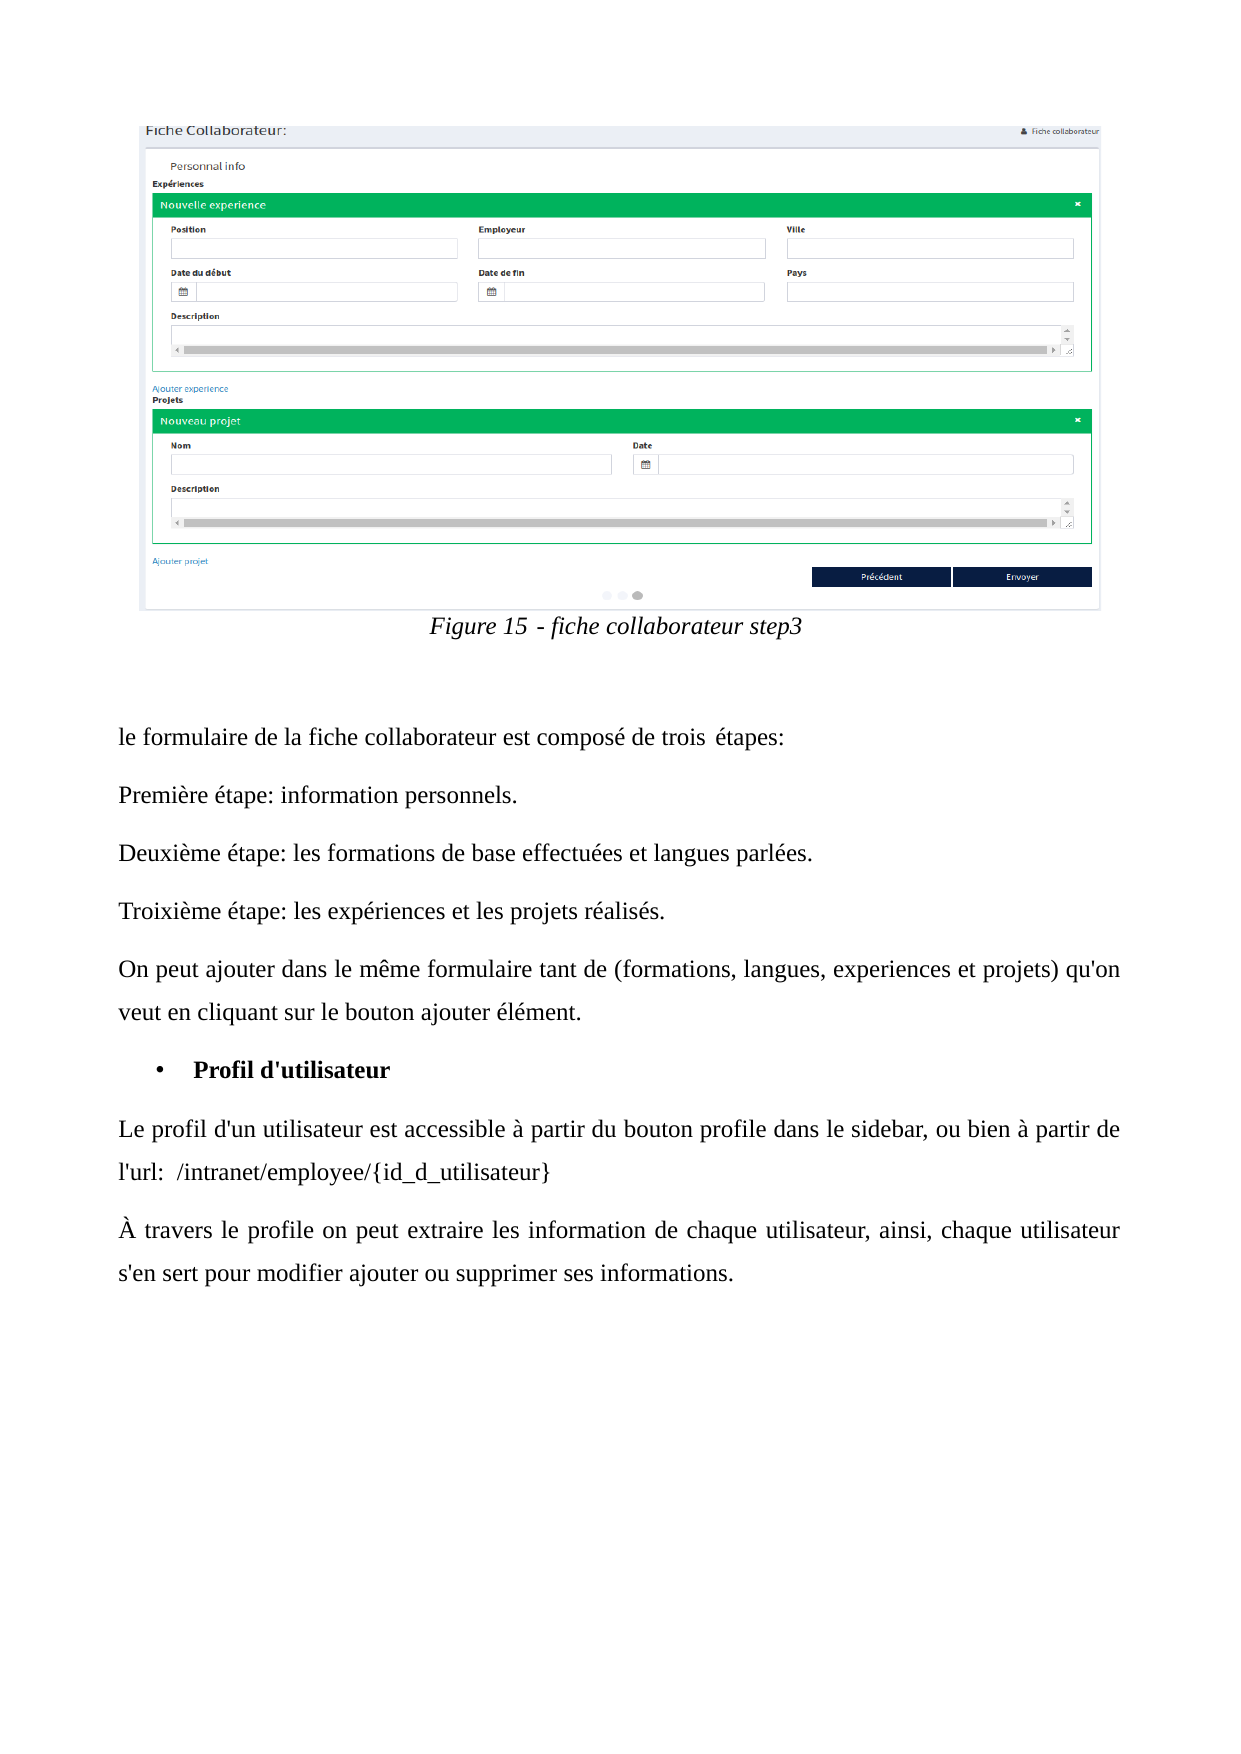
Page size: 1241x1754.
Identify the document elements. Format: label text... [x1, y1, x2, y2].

picture [139, 126, 1102, 611]
text Figure 15 - fiche collaborateur step3 [136, 137, 1104, 640]
text le formulaire de la fiche collaborateur est composé de trois étapes: [118, 722, 1122, 751]
text Première étape: information personnels. [118, 780, 1122, 809]
text Deuxième étape: les formations de base effectuées et langues parlées. [118, 838, 1122, 867]
text On peut ajouter dans le même formulaire tant de (formations, langues, experiences et projets) qu'on veut en cliquant sur le bouton ajouter élément. [118, 954, 1122, 1026]
text Troixième étape: les expériences et les projets réalisés. [118, 896, 1122, 925]
text Le profil d'un utilisateur est accessible à partir du bouton profile dans le sidebar, ou bien à partir de l'url: /intranet/employee/{id_d_utilisateur} [118, 1114, 1122, 1186]
list Profil d'utilisateur [156, 1056, 1122, 1084]
text À travers le profile on peut extraire les information de chaque utilisateur, ainsi, chaque utilisateur s'en sert pour modifier ajouter ou supprimer ses informations. [118, 1215, 1122, 1287]
